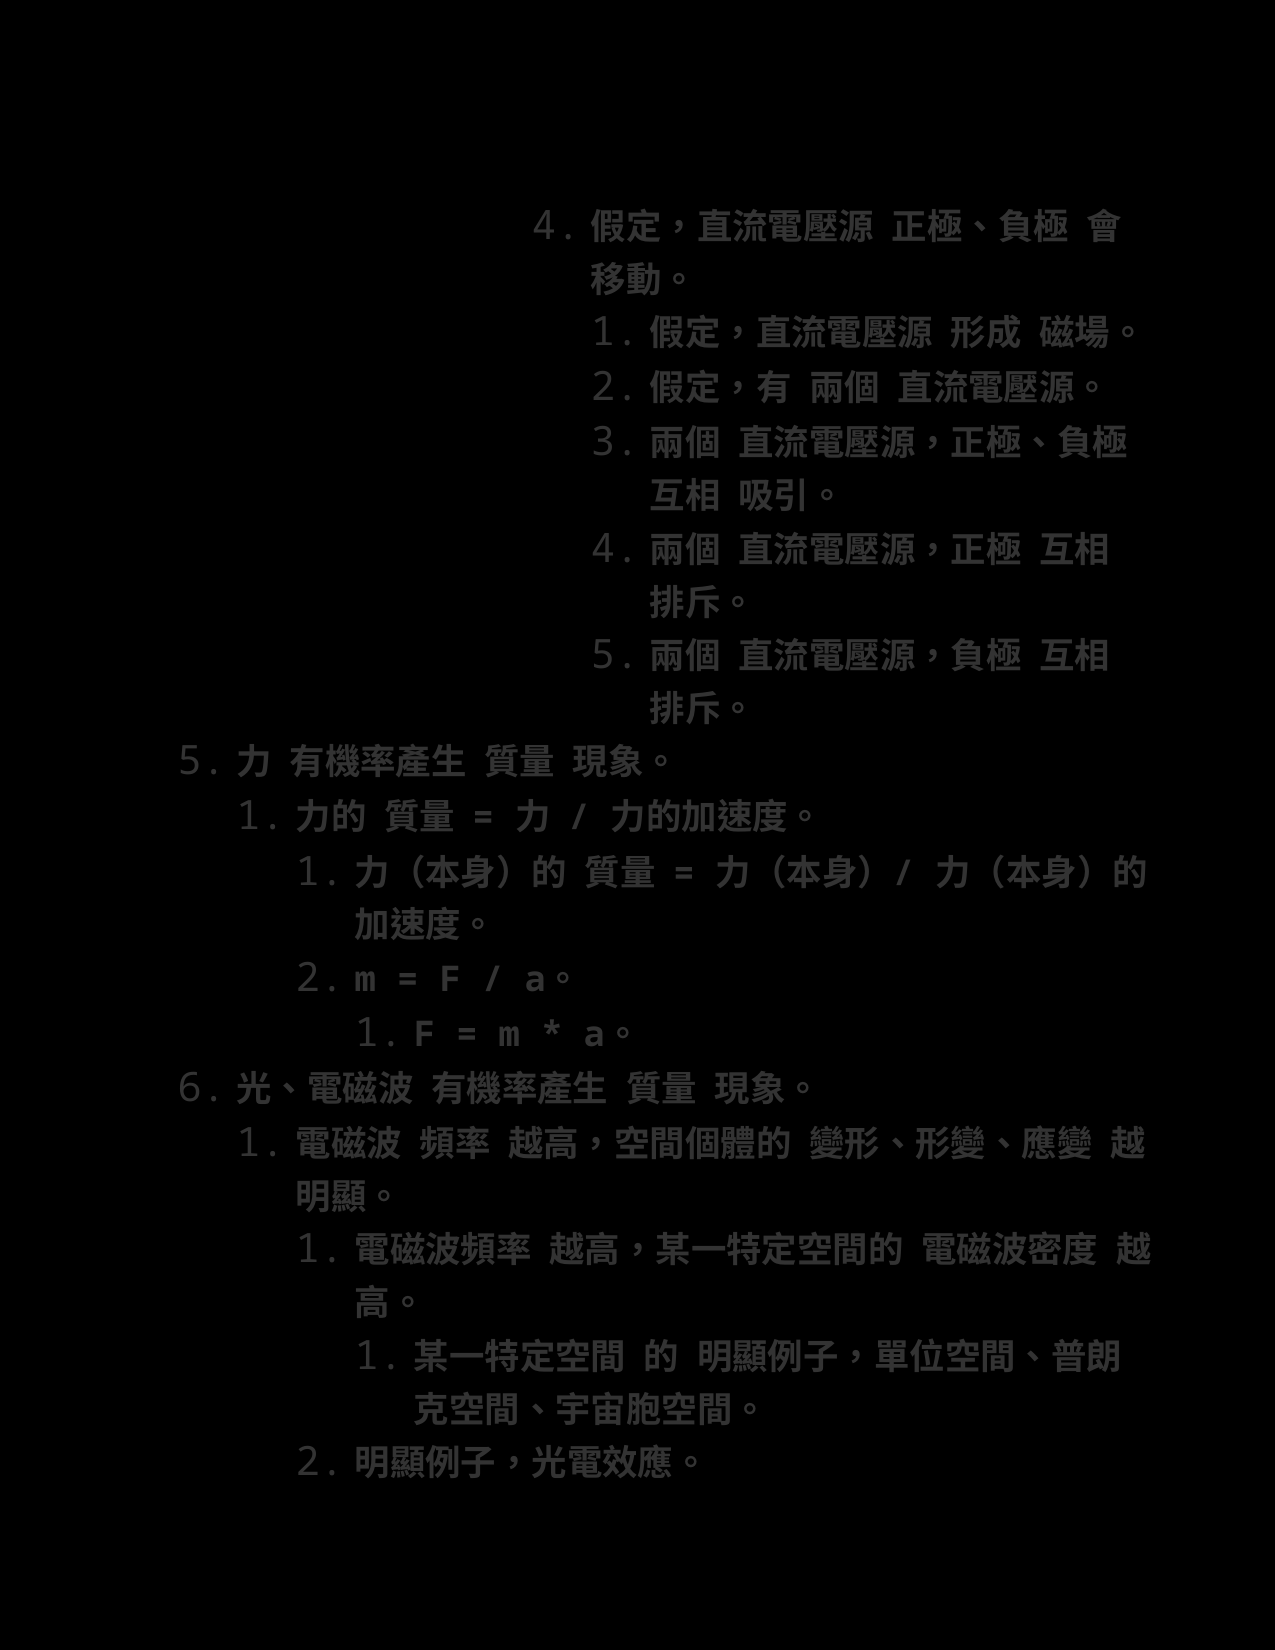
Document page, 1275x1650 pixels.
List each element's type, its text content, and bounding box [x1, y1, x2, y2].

list 力的 質量 = 力 / 力的加速度。 [236, 787, 1157, 842]
list 光、電磁波 有機率產生 質量 現象。 [177, 1058, 1157, 1113]
list 假定，直流電壓源 形成 磁場。 [591, 302, 1157, 357]
list 兩個 直流電壓源，正極 互相 排斥。 [591, 519, 1157, 625]
list 某一特定空間 的 明顯例子，單位空間、普朗克空間、宇宙胞空間。 [354, 1326, 1157, 1432]
list m = F / a。 [295, 948, 1157, 1003]
list 電磁波頻率 越高，某一特定空間的 電磁波密度 越高。 [295, 1220, 1157, 1326]
list 兩個 直流電壓源，負極 互相 排斥。 [591, 625, 1157, 731]
list 假定，直流電壓源 正極、負極 會 移動。 [532, 196, 1157, 302]
list 兩個 直流電壓源，正極、負極 互相 吸引。 [591, 412, 1157, 519]
list 假定，有 兩個 直流電壓源。 [591, 357, 1157, 412]
list 電磁波 頻率 越高，空間個體的 變形、形變、應變 越明顯。 [236, 1113, 1157, 1220]
list F = m * a。 [354, 1003, 1157, 1058]
list 明顯例子，光電效應。 [295, 1432, 1157, 1487]
list 力（本身）的 質量 = 力（本身）/ 力（本身）的加速度。 [295, 842, 1157, 948]
list 力 有機率產生 質量 現象。 [177, 731, 1157, 787]
